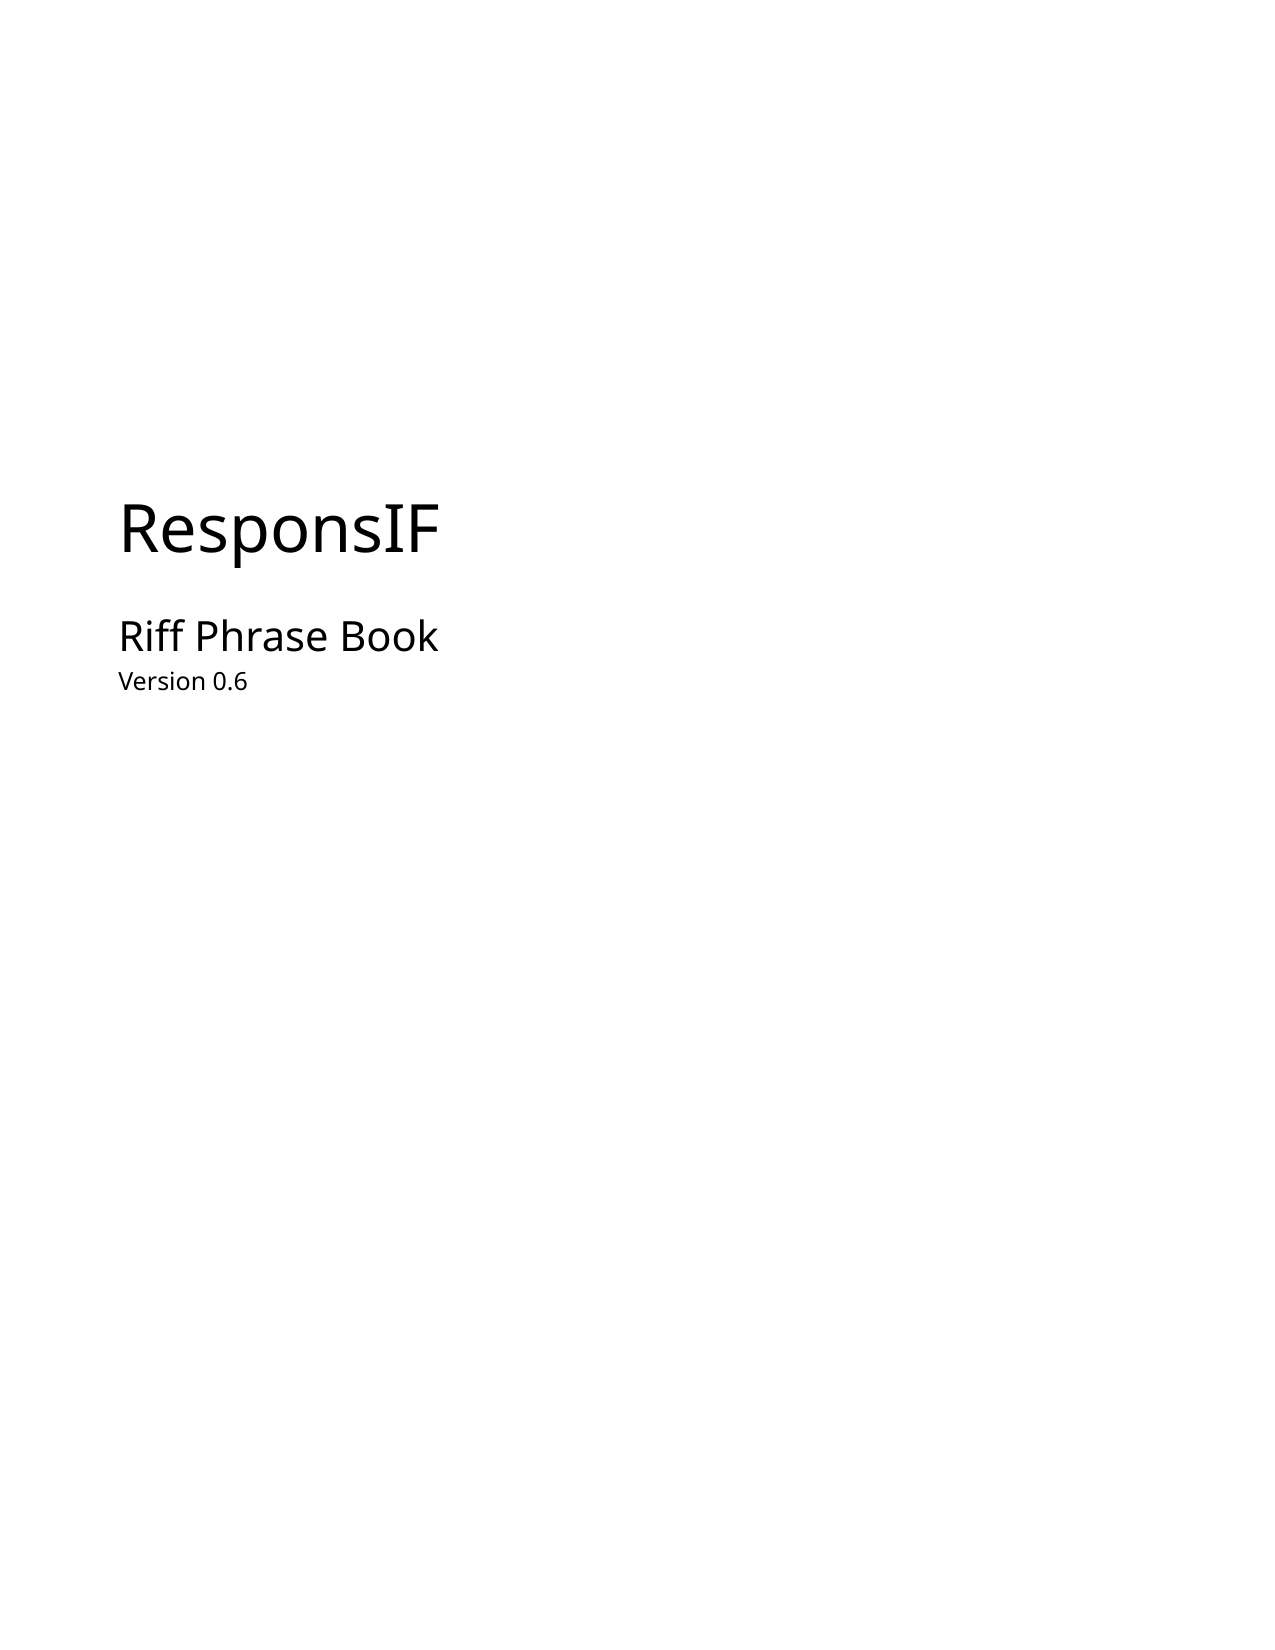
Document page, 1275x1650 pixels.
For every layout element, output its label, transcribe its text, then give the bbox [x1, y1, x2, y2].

text ResponsIF [118, 481, 1157, 572]
text Riff Phrase Book [118, 606, 1157, 663]
text Version 0.6 [118, 663, 1157, 697]
